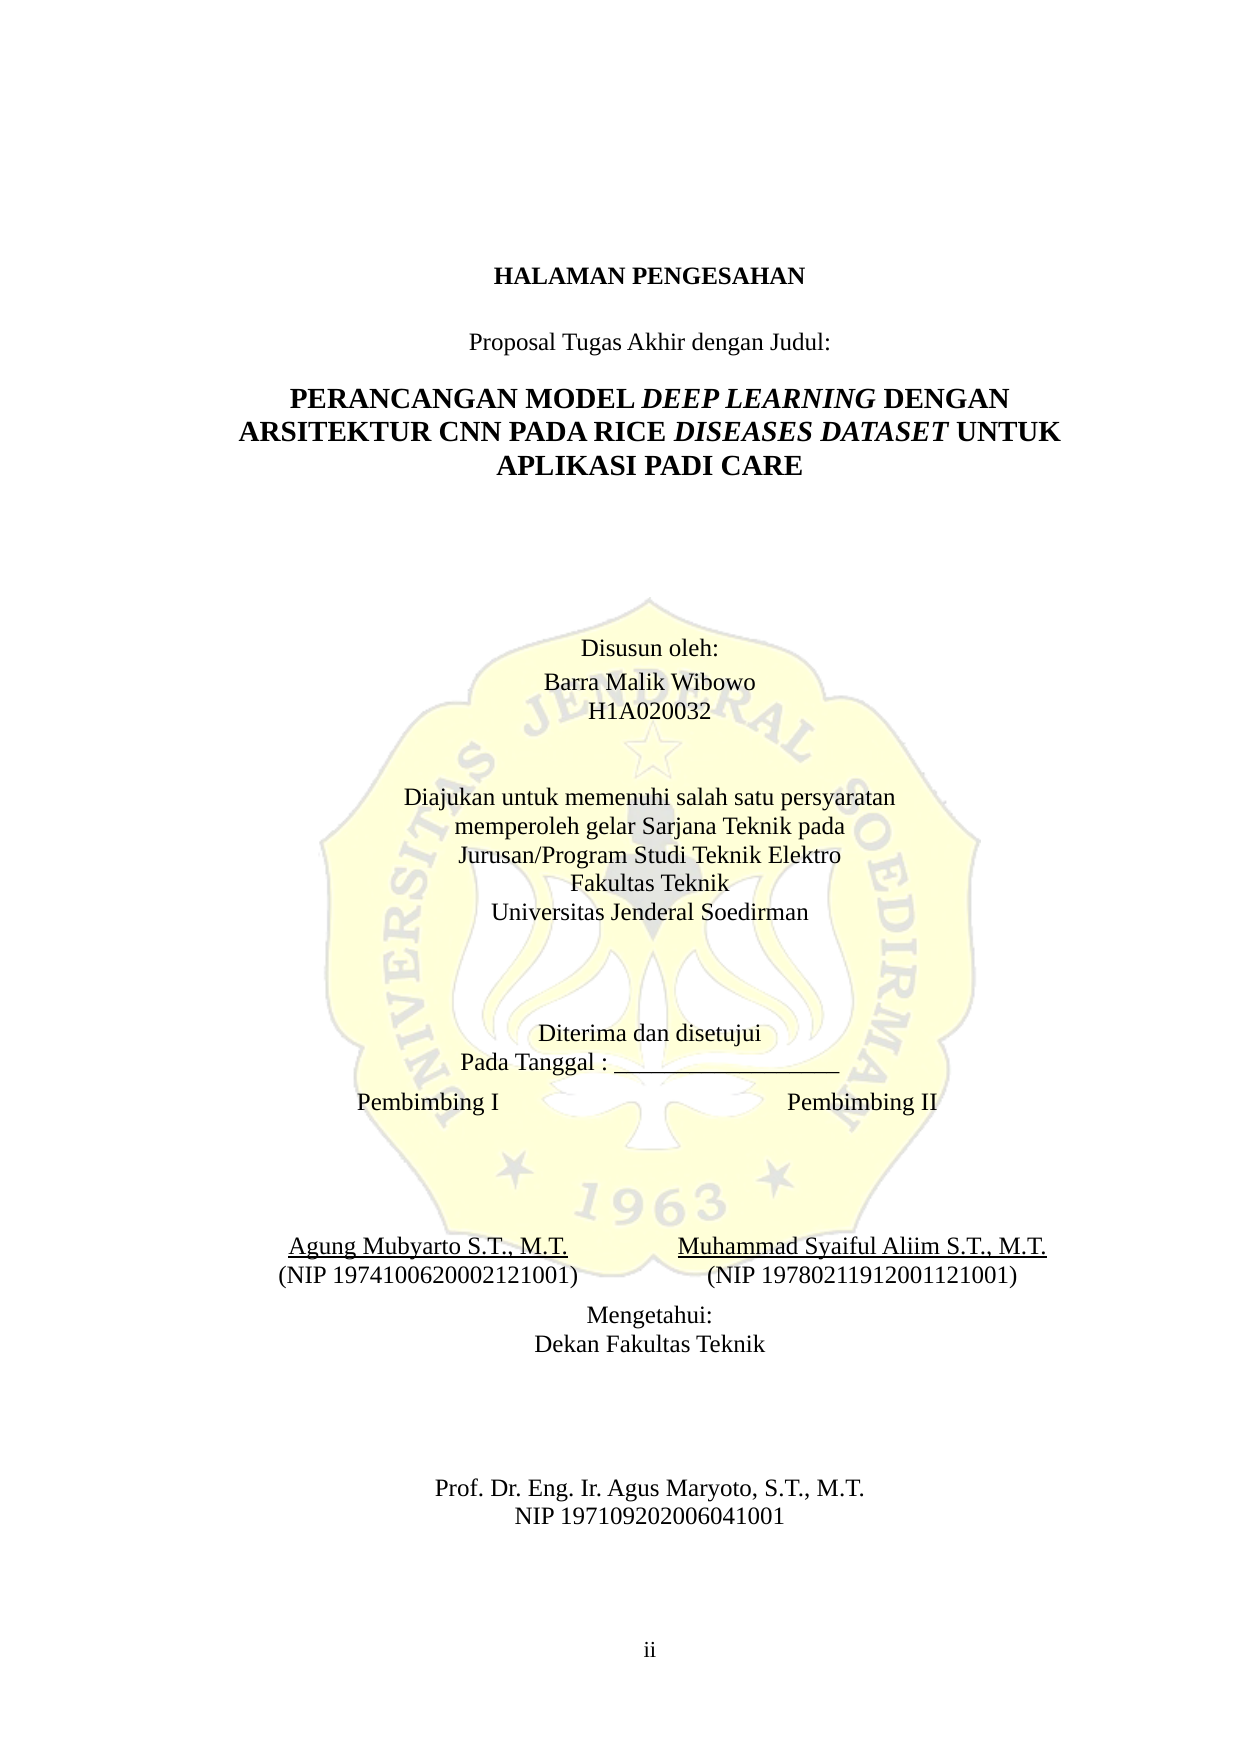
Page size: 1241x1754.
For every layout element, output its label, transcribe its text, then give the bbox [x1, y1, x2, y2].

title PERANCANGAN MODEL DEEP LEARNING DENGAN ARSITEKTUR CNN PADA RICE DISEASES DATASET UNTUK APLIKASI PADI CARE [236, 381, 1063, 481]
text Diajukan untuk memenuhi salah satu persyaratan memperoleh gelar Sarjana Teknik pada Jurusan/Program Studi Teknik Elektro Fakultas Teknik Universitas Jenderal Soedirman [236, 782, 318, 926]
text Diajukan untuk memenuhi salah satu persyaratan memperoleh gelar Sarjana Teknik pada Jurusan/Program Studi Teknik Elektro Fakultas Teknik Universitas Jenderal Soedirman [981, 782, 1063, 926]
subtitle HALAMAN PENGESAHAN [236, 261, 1063, 290]
text Diterima dan disetujui Pada Tanggal : __________________ [981, 1018, 1063, 1076]
text Disusun oleh: [981, 633, 1063, 661]
text Proposal Tugas Akhir dengan Judul: [236, 327, 1063, 356]
table_header Pembimbing I Agung Mubyarto S.T., M.T. (NIP 1974100620002121001) [236, 1082, 619, 1294]
text Barra Malik Wibowo H1A020032 [981, 667, 1063, 725]
text Barra Malik Wibowo H1A020032 [236, 667, 318, 725]
text Diterima dan disetujui Pada Tanggal : __________________ [236, 1018, 318, 1076]
text Disusun oleh: [236, 633, 318, 661]
table_header Pembimbing II Muhammad Syaiful Aliim S.T., M.T. (NIP 19780211912001121001) [661, 1082, 1063, 1294]
table_header [620, 1279, 661, 1294]
table_cell Mengetahui: Dekan Fakultas Teknik Prof. Dr. Eng. Ir. Agus Maryoto, S.T., M.T. NIP 197109202006041001 [236, 1294, 1063, 1536]
